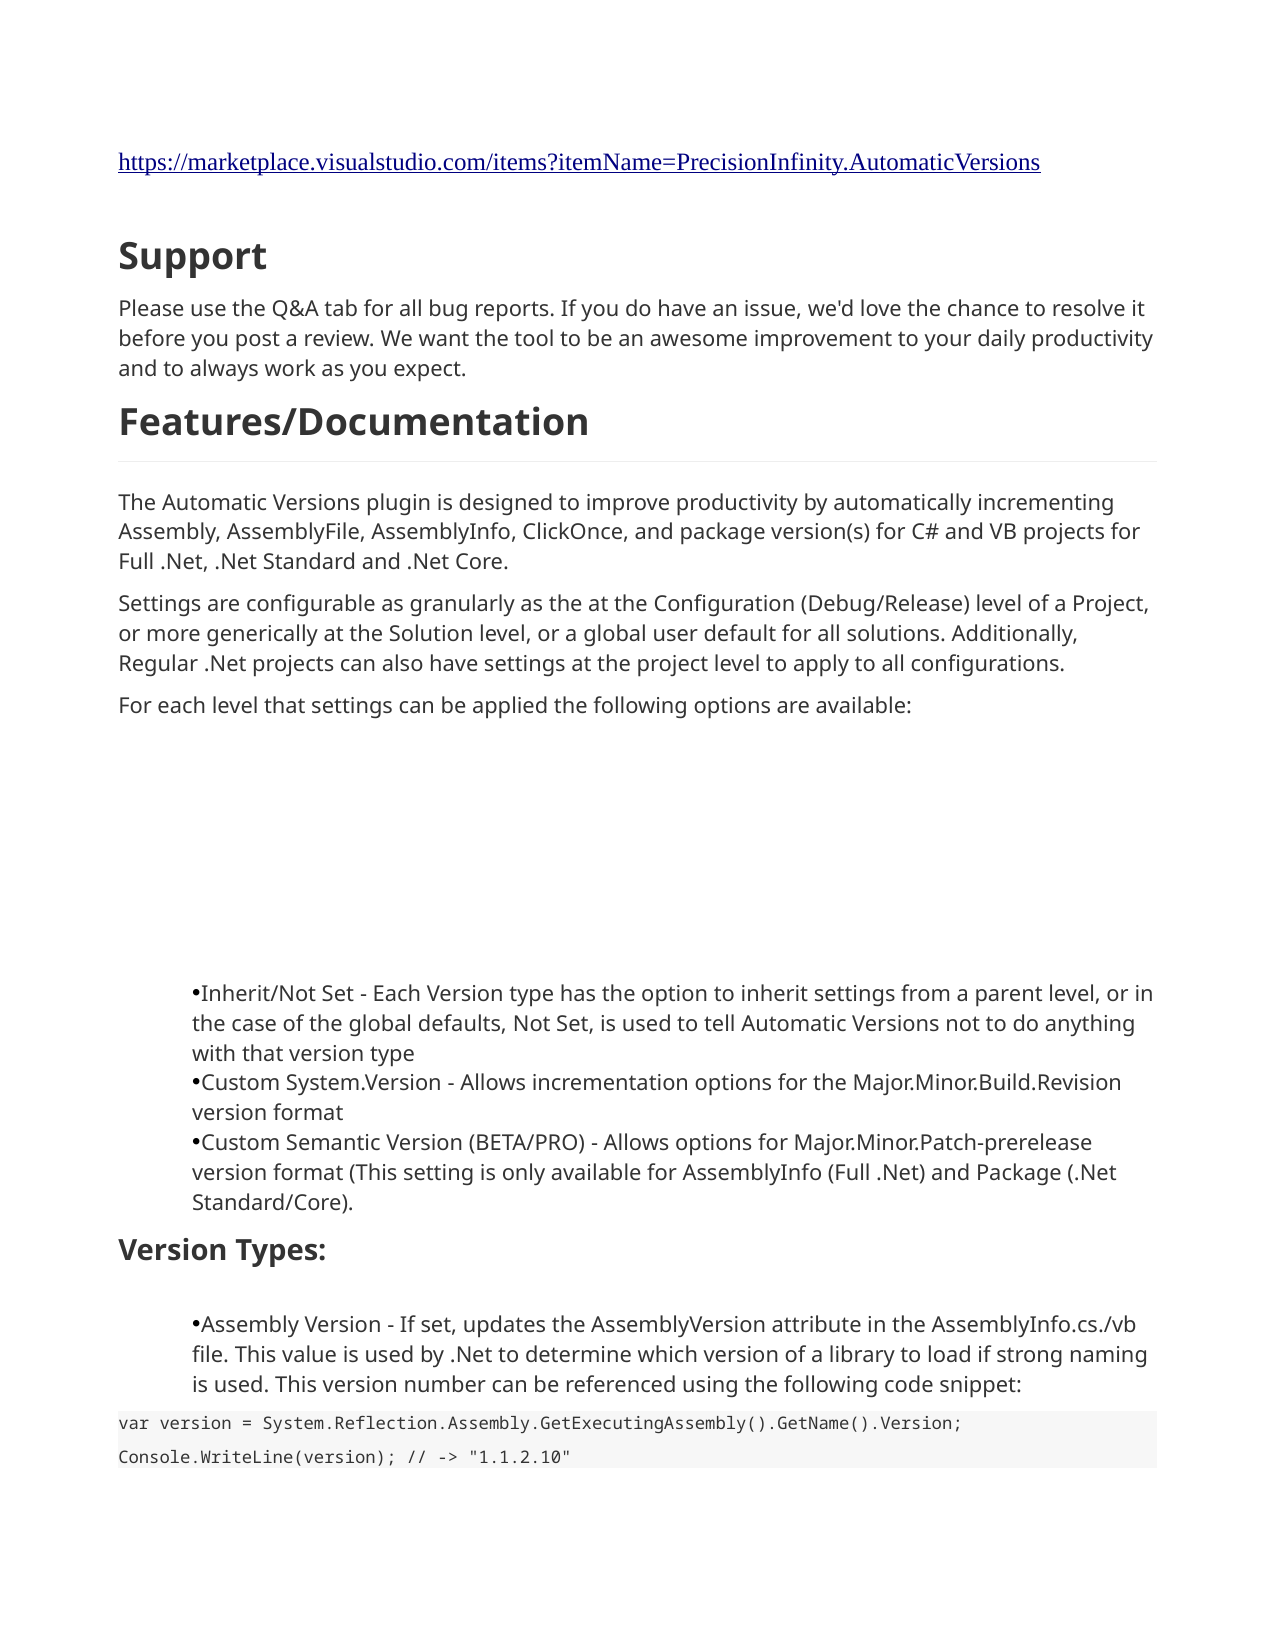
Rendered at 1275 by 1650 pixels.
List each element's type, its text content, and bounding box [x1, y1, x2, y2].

text Console.WriteLine(version); // -> "1.1.2.10" [118, 1445, 1157, 1468]
list Custom System.Version - Allows incrementation options for the Major.Minor.Build.Revision version format [118, 1067, 1157, 1127]
text Please use the Q&A tab for all bug reports. If you do have an issue, we'd love the chance to resolve it before you post a review. We want the tool to be an awesome improvement to your daily productivity and to always work as you expect. [118, 293, 1157, 382]
text For each level that settings can be applied the following options are available: [118, 690, 1157, 720]
text The Automatic Versions plugin is designed to improve productivity by automatically incrementing Assembly, AssemblyFile, AssemblyInfo, ClickOnce, and package version(s) for C# and VB projects for Full .Net, .Net Standard and .Net Core. [118, 487, 1157, 576]
subtitle Features/Documentation [118, 395, 1157, 461]
list Inherit/Not Set - Each Version type has the option to inherit settings from a parent level, or in the case of the global defaults, Not Set, is used to tell Automatic Versions not to do anything with that version type [118, 978, 1157, 1067]
subtitle Version Types: [118, 1229, 1157, 1268]
text var version = System.Reflection.Assembly.GetExecutingAssembly().GetName().Version; [118, 1411, 1157, 1434]
list Custom Semantic Version (BETA/PRO) - Allows options for Major.Minor.Patch-prerelease version format (This setting is only available for AssemblyInfo (Full .Net) and Package (.Net Standard/Core). [118, 1127, 1157, 1216]
subtitle Support [118, 229, 1157, 280]
list Assembly Version - If set, updates the AssemblyVersion attribute in the AssemblyInfo.cs./vb file. This value is used by .Net to determine which version of a library to load if strong naming is used. This version number can be referenced using the following code snippet: [118, 1309, 1157, 1399]
text Settings are configurable as granularly as the at the Configuration (Debug/Release) level of a Project, or more generically at the Solution level, or a global user default for all solutions. Additionally, Regular .Net projects can also have settings at the project level to apply to all configurations. [118, 588, 1157, 678]
text https://marketplace.visualstudio.com/items?itemName=PrecisionInfinity.AutomaticVersions [118, 147, 1157, 176]
